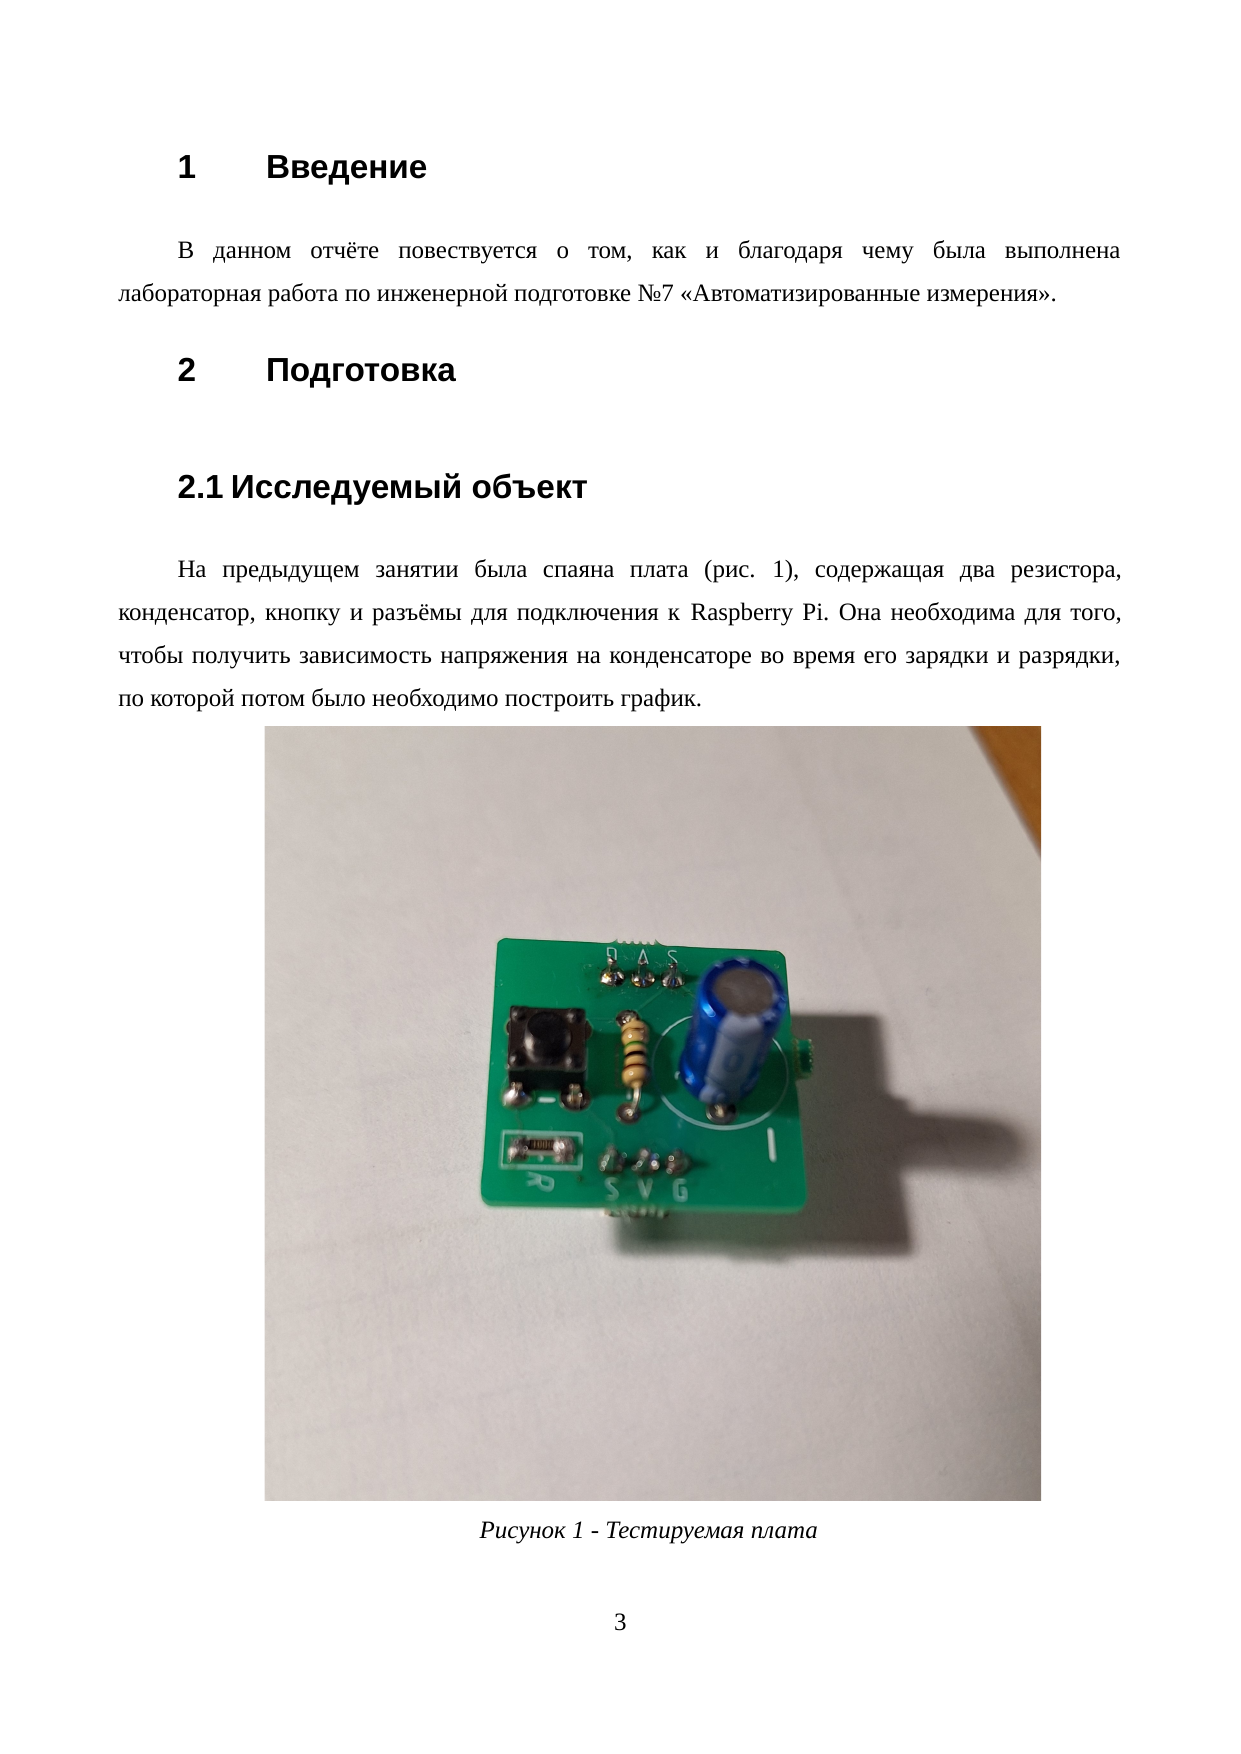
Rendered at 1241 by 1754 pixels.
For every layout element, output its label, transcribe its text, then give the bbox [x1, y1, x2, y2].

text На предыдущем занятии была спаяна плата (рис. 1), содержащая два резистора, конденсатор, кнопку и разъёмы для подключения к Raspberry Pi. Она необходима для того, чтобы получить зависимость напряжения на конденсаторе во время его зарядки и разрядки, по которой потом было необходимо построить график. [118, 554, 1122, 712]
text В данном отчёте повествуется о том, как и благодаря чему была выполнена лабораторная работа по инженерной подготовке №7 «Автоматизированные измерения». [118, 235, 1122, 307]
text Рисунок 1 - Тестируемая плата [118, 1515, 1122, 1544]
picture [264, 726, 1042, 1501]
subtitle Введение [118, 148, 1122, 186]
subtitle Исследуемый объект [118, 467, 1122, 505]
subtitle Подготовка [118, 350, 1122, 389]
